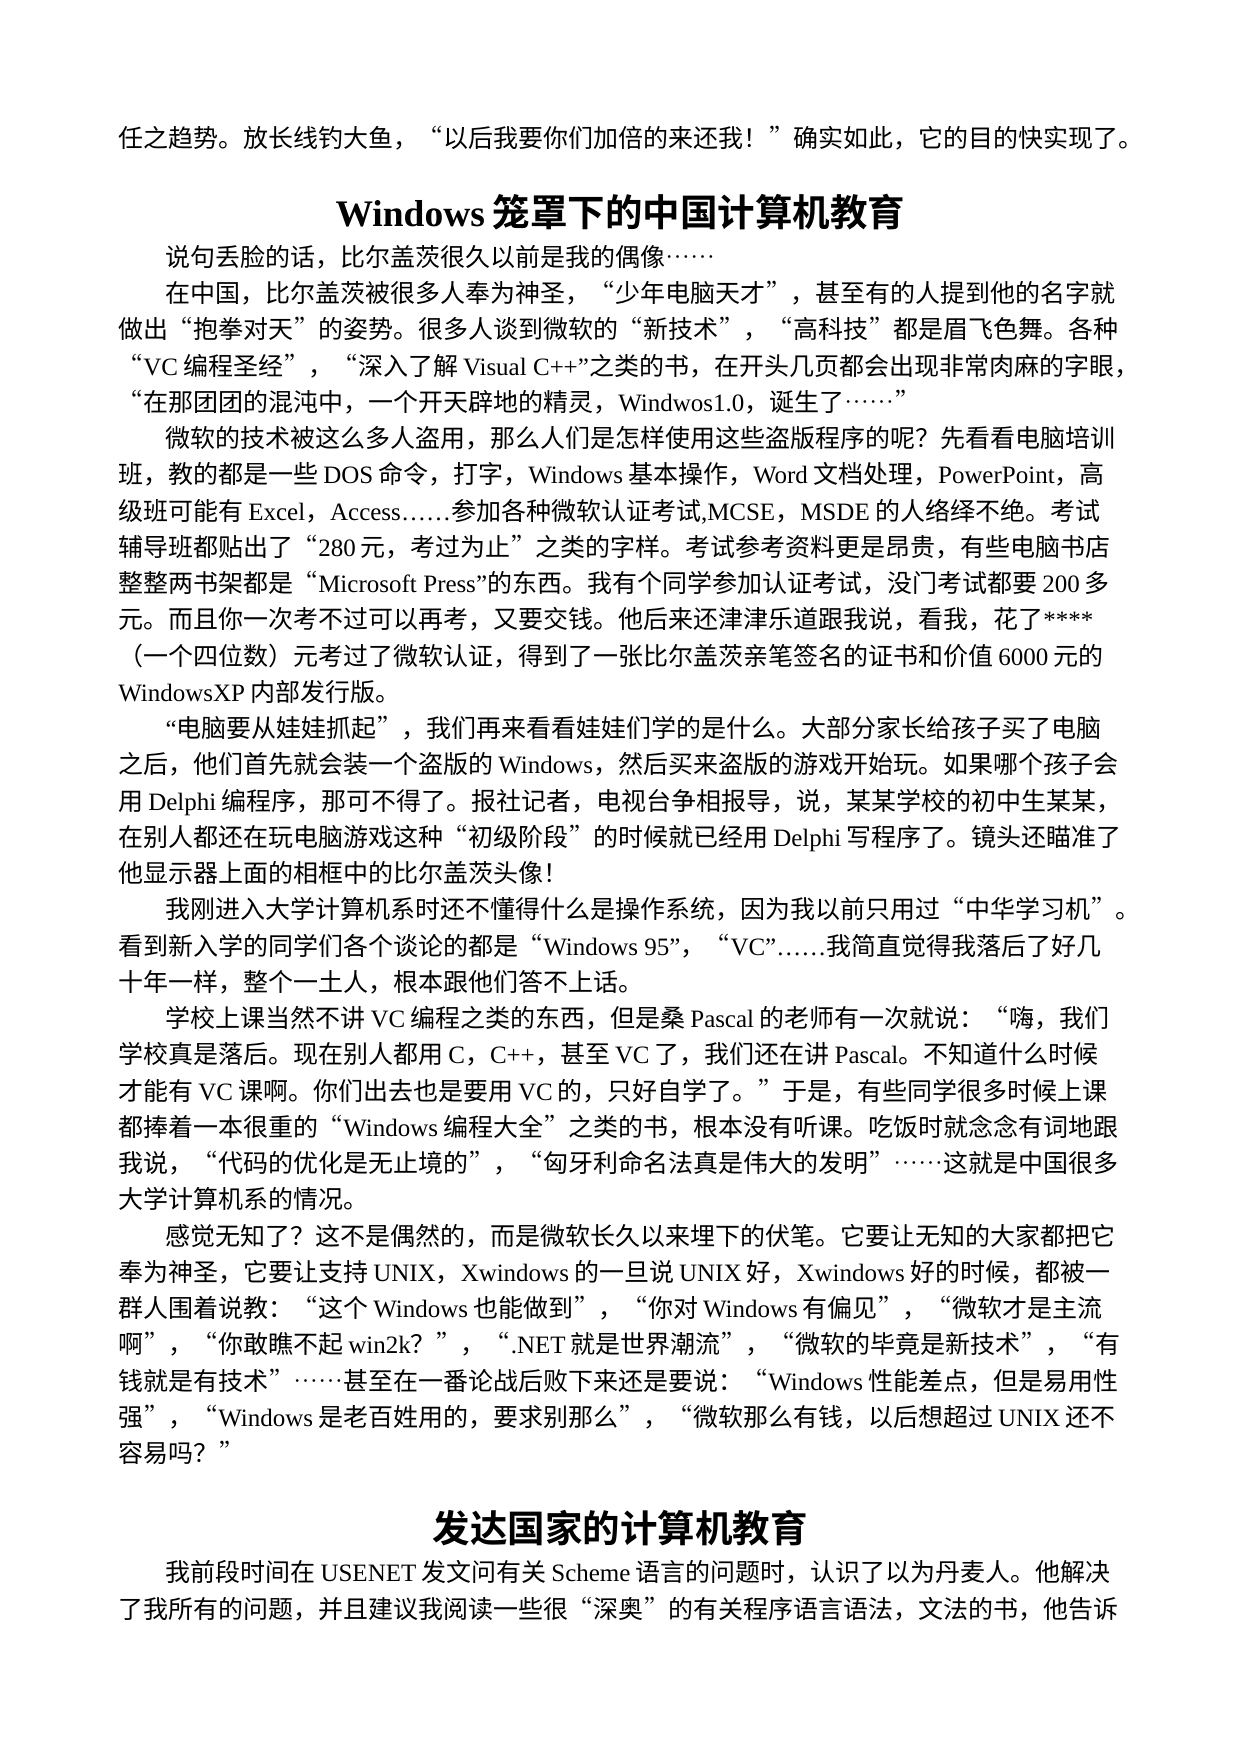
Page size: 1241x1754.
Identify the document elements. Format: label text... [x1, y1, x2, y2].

text 在中国，比尔盖茨被很多人奉为神圣，“少年电脑天才”，甚至有的人提到他的名字就做出“抱拳对天”的姿势。很多人谈到微软的“新技术”，“高科技”都是眉飞色舞。各种“VC编程圣经”，“深入了解Visual C++”之类的书，在开头几页都会出现非常肉麻的字眼，“在那团团的混沌中，一个开天辟地的精灵，Windwos1.0，诞生了……” [118, 274, 1122, 419]
text Windows笼罩下的中国计算机教育 [118, 183, 1122, 237]
text 我前段时间在USENET发文问有关Scheme语言的问题时，认识了以为丹麦人。他解决了我所有的问题，并且建议我阅读一些很“深奥”的有关程序语言语法，文法的书，他告诉 [118, 1553, 1122, 1625]
text 学校上课当然不讲VC编程之类的东西，但是桑Pascal的老师有一次就说：“嗨，我们学校真是落后。现在别人都用C，C++，甚至VC了，我们还在讲Pascal。不知道什么时候才能有VC课啊。你们出去也是要用VC的，只好自学了。”于是，有些同学很多时候上课都捧着一本很重的“Windows编程大全”之类的书，根本没有听课。吃饭时就念念有词地跟我说，“代码的优化是无止境的”，“匈牙利命名法真是伟大的发明”……这就是中国很多大学计算机系的情况。 [118, 999, 1122, 1216]
text 说句丢脸的话，比尔盖茨很久以前是我的偶像…… [118, 237, 1122, 274]
text 我刚进入大学计算机系时还不懂得什么是操作系统，因为我以前只用过“中华学习机”。看到新入学的同学们各个谈论的都是“Windows 95”，“VC”……我简直觉得我落后了好几十年一样，整个一土人，根本跟他们答不上话。 [118, 890, 1122, 999]
text 发达国家的计算机教育 [118, 1499, 1122, 1553]
text 微软的技术被这么多人盗用，那么人们是怎样使用这些盗版程序的呢？先看看电脑培训班，教的都是一些DOS命令，打字，Windows基本操作，Word文档处理，PowerPoint，高级班可能有Excel，Access……参加各种微软认证考试,MCSE，MSDE的人络绎不绝。考试辅导班都贴出了“280元，考过为止”之类的字样。考试参考资料更是昂贵，有些电脑书店整整两书架都是“Microsoft Press”的东西。我有个同学参加认证考试，没门考试都要200多元。而且你一次考不过可以再考，又要交钱。他后来还津津乐道跟我说，看我，花了****（一个四位数）元考过了微软认证，得到了一张比尔盖茨亲笔签名的证书和价值6000元的WindowsXP内部发行版。 [118, 419, 1122, 709]
text 好了，现在全国的大学包括清华，几乎所有人机器必装Win2000，Office XP，学校的选课系统是非IE不能正确浏览，论文用Word编辑，演示用ppt做，email的通知附件是doc文件，你不用word打不开，连863项目都用VC写程序了。我很久以前就看到一份报纸说，“微软为什么不严厉打击盗版？”这篇文章说，微软非但不打击中国的盗版行为，而且有放任之趋势。放长线钓大鱼，“以后我要你们加倍的来还我！”确实如此，它的目的快实现了。 [118, 118, 1122, 154]
text 感觉无知了？这不是偶然的，而是微软长久以来埋下的伏笔。它要让无知的大家都把它奉为神圣，它要让支持UNIX，Xwindows的一旦说UNIX好，Xwindows好的时候，都被一群人围着说教：“这个Windows也能做到”，“你对Windows有偏见”，“微软才是主流啊”，“你敢瞧不起win2k？”，“.NET就是世界潮流”，“微软的毕竟是新技术”，“有钱就是有技术”……甚至在一番论战后败下来还是要说：“Windows性能差点，但是易用性强”，“Windows是老百姓用的，要求别那么”，“微软那么有钱，以后想超过UNIX还不容易吗？” [118, 1216, 1122, 1470]
text “电脑要从娃娃抓起”，我们再来看看娃娃们学的是什么。大部分家长给孩子买了电脑之后，他们首先就会装一个盗版的Windows，然后买来盗版的游戏开始玩。如果哪个孩子会用Delphi编程序，那可不得了。报社记者，电视台争相报导，说，某某学校的初中生某某，在别人都还在玩电脑游戏这种“初级阶段”的时候就已经用Delphi写程序了。镜头还瞄准了他显示器上面的相框中的比尔盖茨头像！ [118, 709, 1122, 890]
